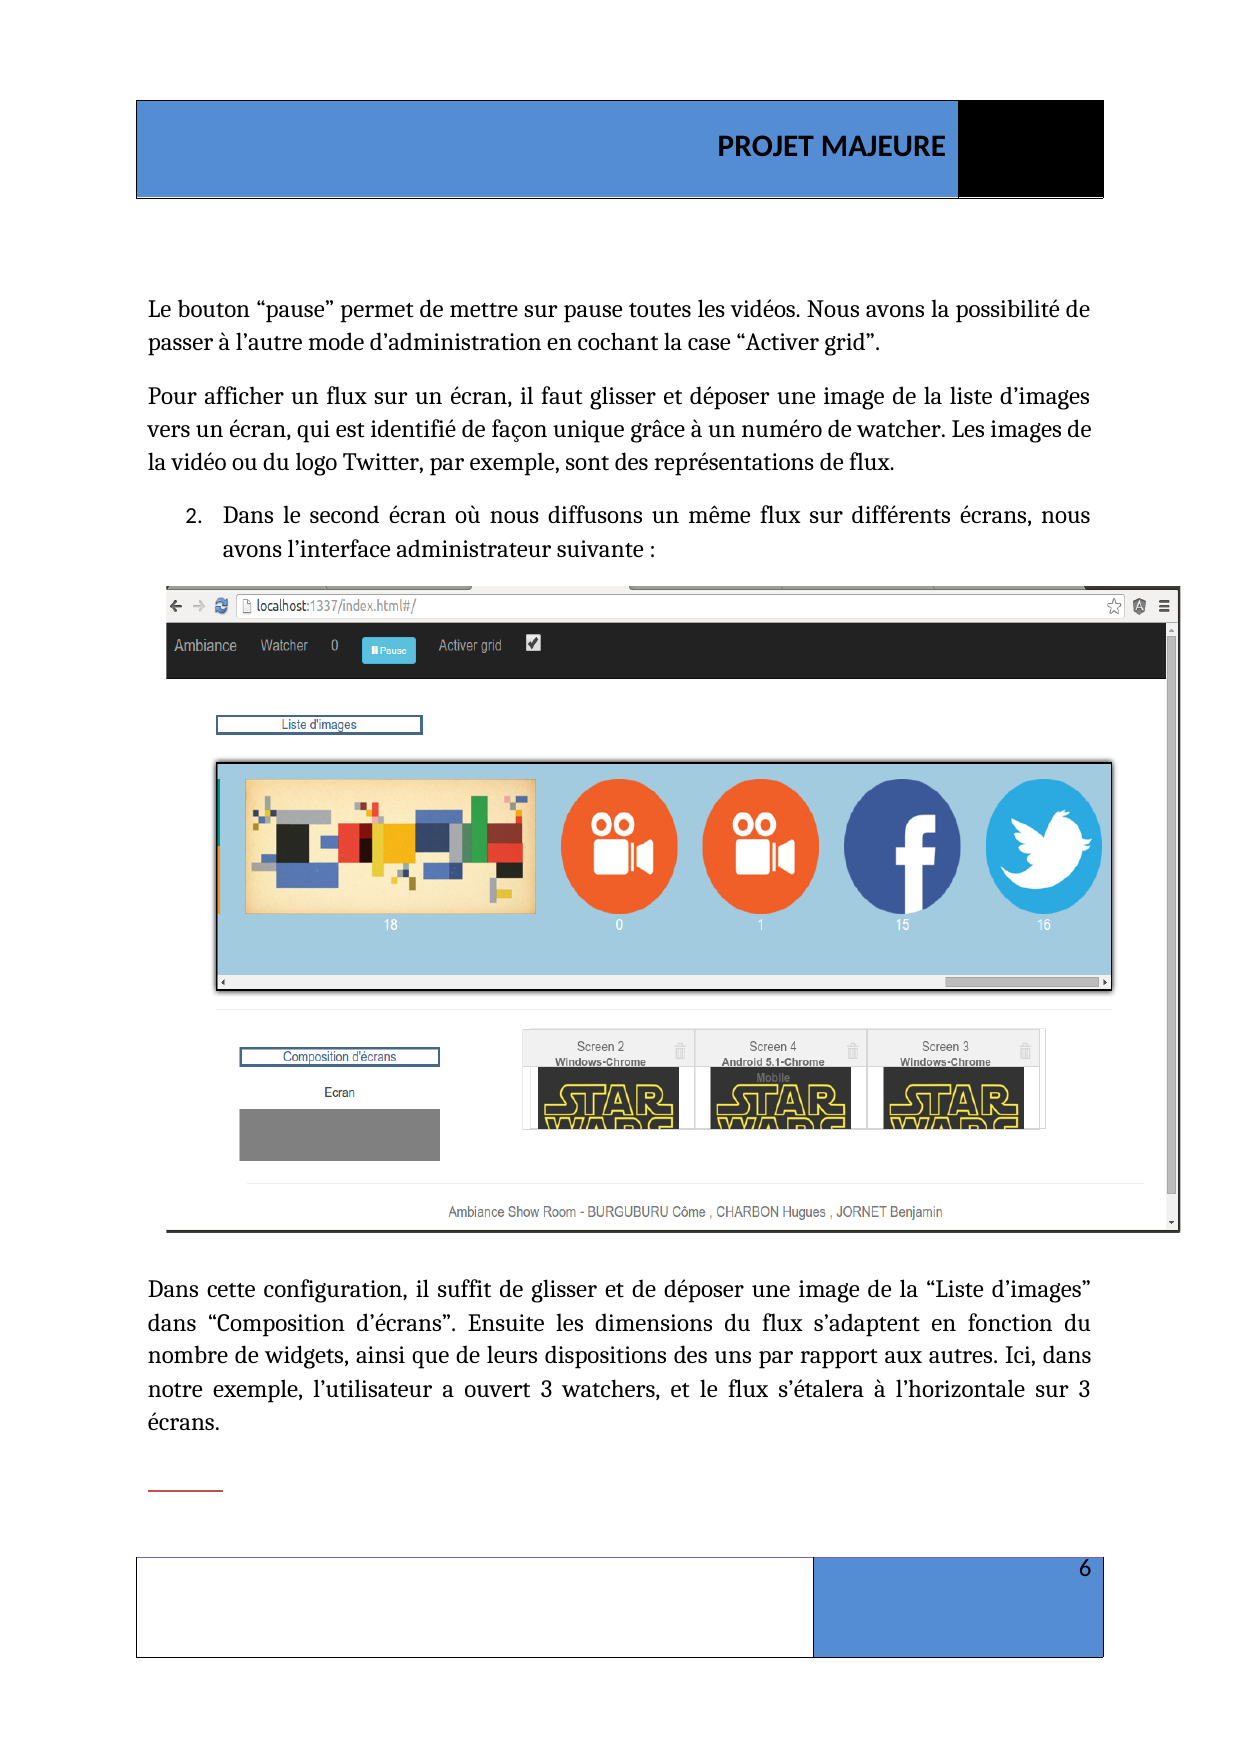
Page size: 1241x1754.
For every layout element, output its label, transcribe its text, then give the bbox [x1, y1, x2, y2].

list Dans le second écran où nous diffusons un même flux sur différents écrans, nous avons l’interface administrateur suivante : [185, 501, 1092, 563]
text Pour afficher un flux sur un écran, il faut glisser et déposer une image de la liste d’images vers un écran, qui est identifié de façon unique grâce à un numéro de watcher. Les images de la vidéo ou du logo Twitter, par exemple, sont des représentations de flux. [148, 382, 1092, 476]
text Le bouton “pause” permet de mettre sur pause toutes les vidéos. Nous avons la possibilité de passer à l’autre mode d’administration en cochant la case “Activer grid”. [148, 295, 1092, 356]
picture [166, 586, 1181, 1233]
text Dans cette configuration, il suffit de glisser et de déposer une image de la “Liste d’images” dans “Composition d’écrans”. Ensuite les dimensions du flux s’adaptent en fonction du nombre de widgets, ainsi que de leurs dispositions des uns par rapport aux autres. Ici, dans notre exemple, l’utilisateur a ouvert 3 watchers, et le flux s’étalera à l’horizontale sur 3 écrans. [148, 1275, 1092, 1436]
